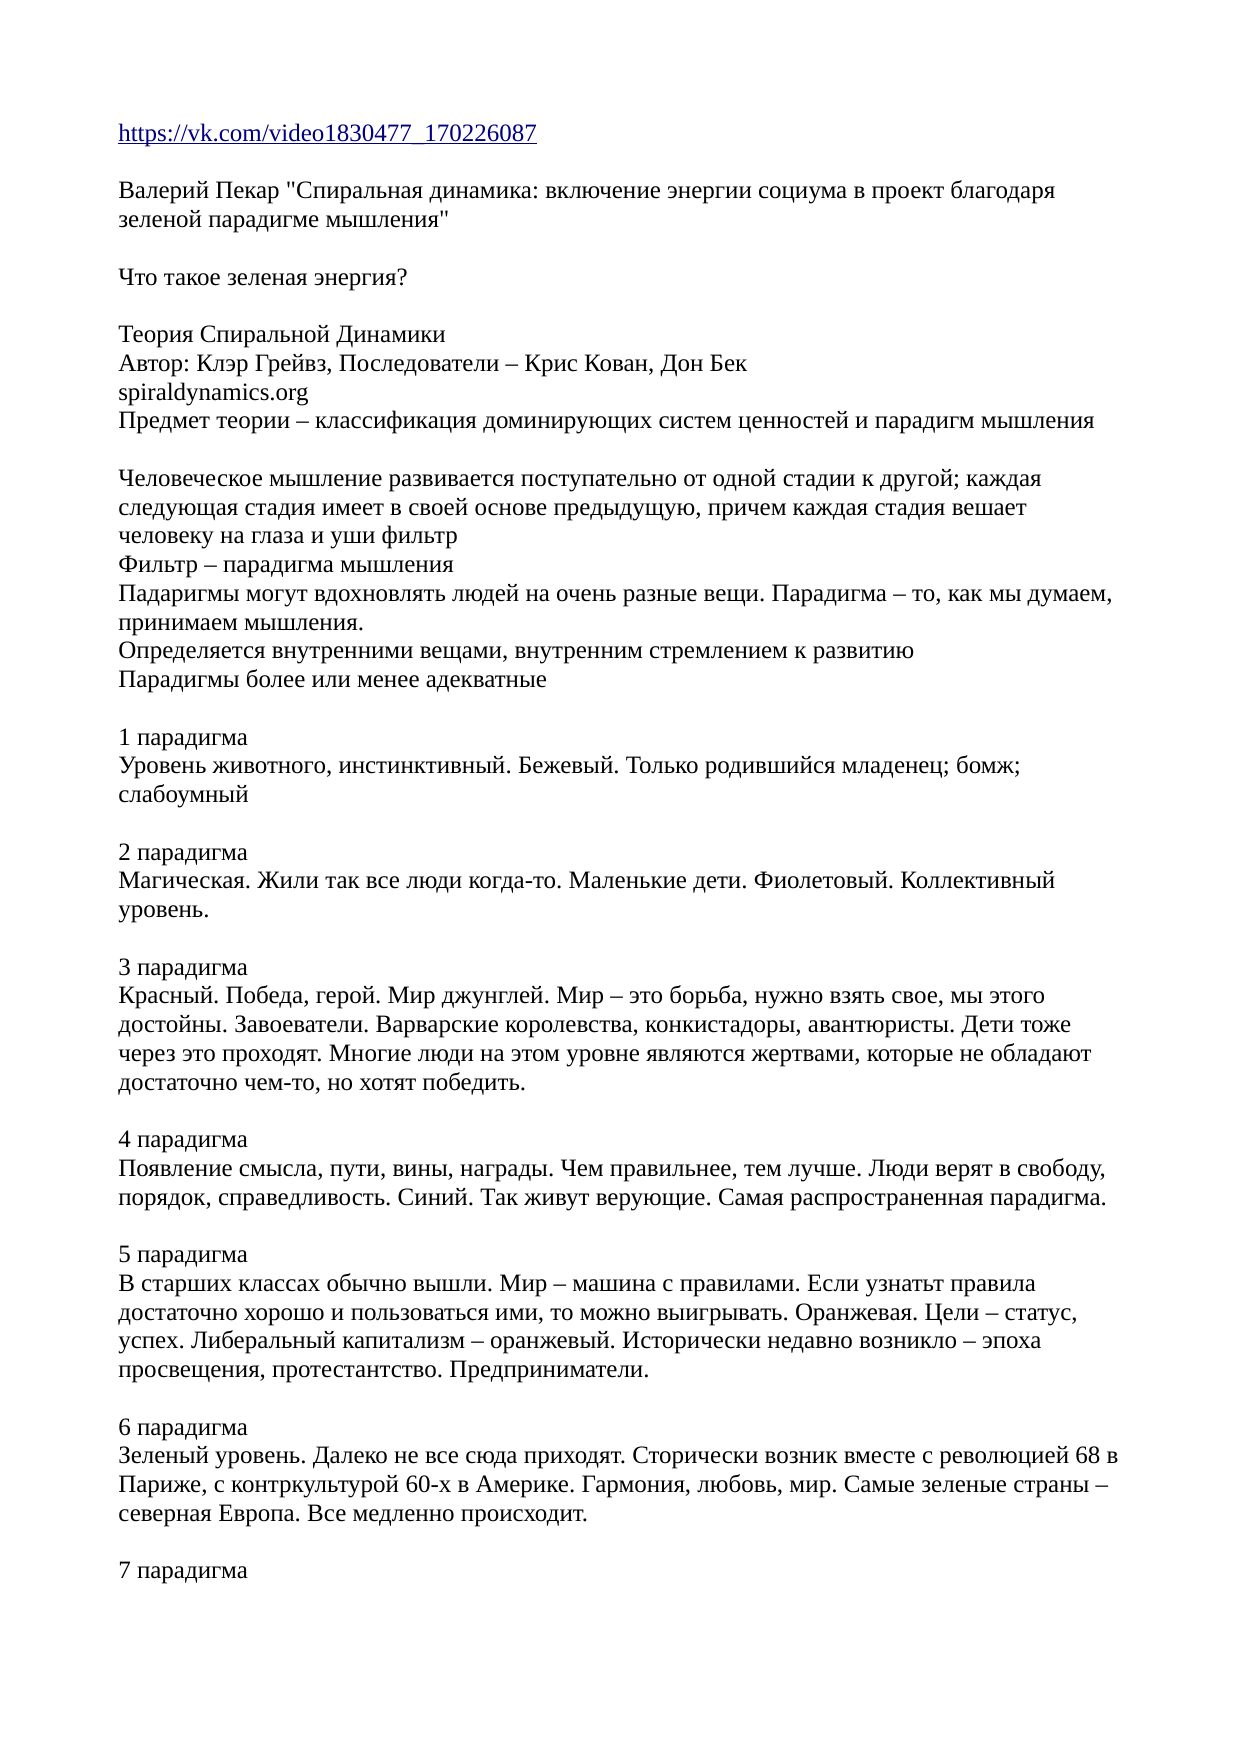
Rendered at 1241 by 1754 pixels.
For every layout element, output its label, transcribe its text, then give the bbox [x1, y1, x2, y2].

text Зеленый уровень. Далеко не все сюда приходят. Сторически возник вместе с революцией 68 в Париже, с контркультурой 60-х в Америке. Гармония, любовь, мир. Самые зеленые страны – северная Европа. Все медленно происходит. [118, 1441, 1122, 1527]
text Человеческое мышление развивается поступательно от одной стадии к другой; каждая следующая стадия имеет в своей основе предыдущую, причем каждая стадия вешает человеку на глаза и уши фильтр [118, 463, 1122, 549]
text Красный. Победа, герой. Мир джунглей. Мир – это борьба, нужно взять свое, мы этого достойны. Завоеватели. Варварские королевства, конкистадоры, авантюристы. Дети тоже через это проходят. Многие люди на этом уровне являются жертвами, которые не обладают достаточно чем-то, но хотят победить. [118, 981, 1122, 1096]
text spiraldynamics.org [118, 377, 1122, 406]
text 2 парадигма [118, 837, 1122, 866]
text Автор: Клэр Грейвз, Последователи – Крис Кован, Дон Бек [118, 348, 1122, 377]
text 5 парадигма [118, 1239, 1122, 1268]
text Фильтр – парадигма мышления [118, 549, 1122, 578]
text Падаригмы могут вдохновлять людей на очень разные вещи. Парадигма – то, как мы думаем, принимаем мышления. [118, 578, 1122, 636]
text 3 парадигма [118, 952, 1122, 981]
text Валерий Пекар "Спиральная динамика: включение энергии социума в проект благодаря зеленой парадигме мышления" [118, 176, 1122, 233]
text Теория Спиральной Динамики [118, 319, 1122, 348]
text Уровень животного, инстинктивный. Бежевый. Только родившийся младенец; бомж; слабоумный [118, 751, 1122, 808]
text Что такое зеленая энергия? [118, 262, 1122, 291]
text 1 парадигма [118, 722, 1122, 751]
text Парадигмы более или менее адекватные [118, 664, 1122, 693]
text Определяется внутренними вещами, внутренним стремлением к развитию [118, 636, 1122, 664]
text https://vk.com/video1830477_170226087 [118, 118, 1122, 147]
text В старших классах обычно вышли. Мир – машина с правилами. Если узнатьт правила достаточно хорошо и пользоваться ими, то можно выигрывать. Оранжевая. Цели – статус, успех. Либеральный капитализм – оранжевый. Исторически недавно возникло – эпоха просвещения, протестантство. Предприниматели. [118, 1268, 1122, 1383]
text Предмет теории – классификация доминирующих систем ценностей и парадигм мышления [118, 406, 1122, 434]
text 7 парадигма [118, 1556, 1122, 1584]
text 6 парадигма [118, 1412, 1122, 1441]
text Появление смысла, пути, вины, награды. Чем правильнее, тем лучше. Люди верят в свободу, порядок, справедливость. Синий. Так живут верующие. Самая распространенная парадигма. [118, 1153, 1122, 1211]
text 4 парадигма [118, 1124, 1122, 1153]
text Магическая. Жили так все люди когда-то. Маленькие дети. Фиолетовый. Коллективный уровень. [118, 866, 1122, 923]
